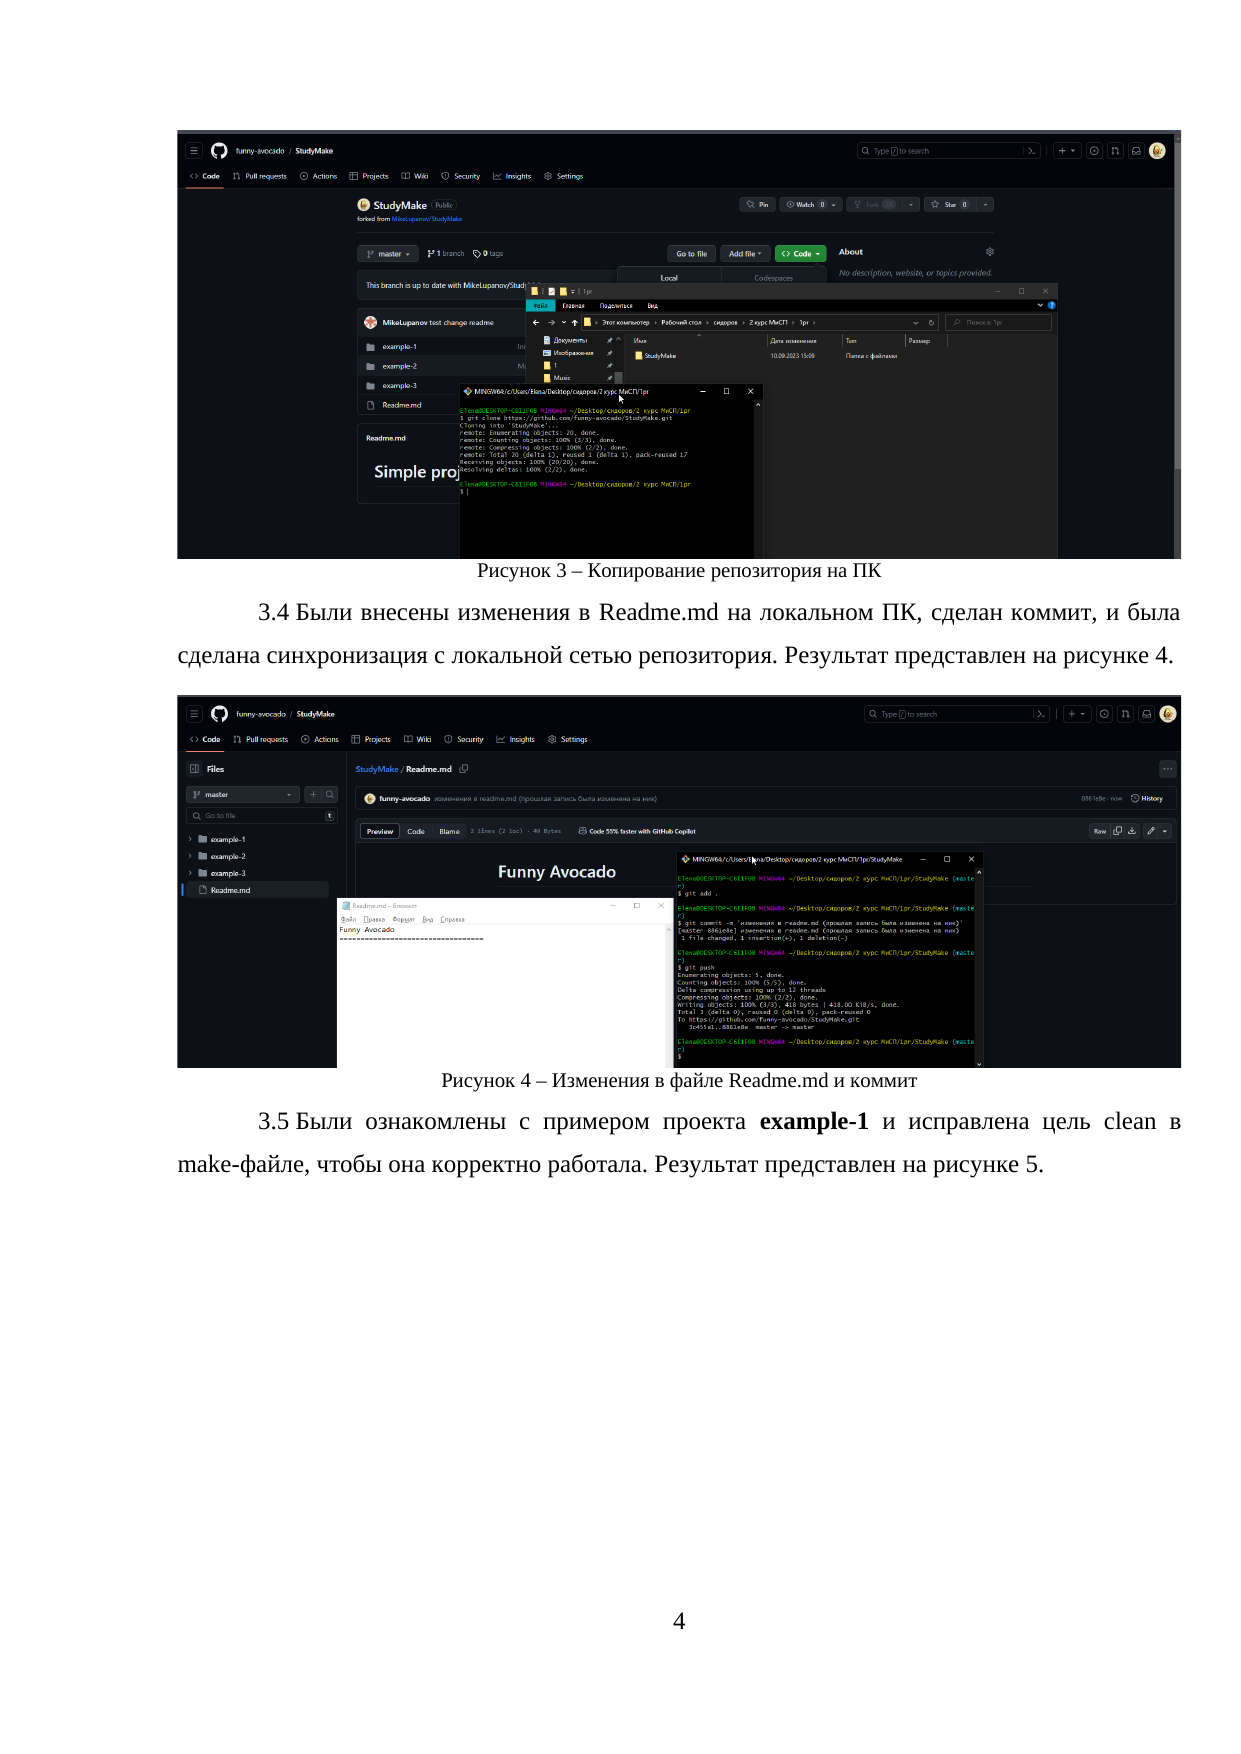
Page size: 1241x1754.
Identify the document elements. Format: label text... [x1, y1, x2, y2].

picture [177, 130, 1182, 559]
picture [177, 695, 1182, 1068]
list Рисунок 4 – Изменения в файле Readme.md и коммит [177, 1068, 1181, 1092]
list [177, 683, 1181, 695]
list Были ознакомлены с примером проекта example-1 и исправлена цель clean в make-файле, чтобы она корректно работала. Результат представлен на рисунке 5. [177, 1092, 1181, 1178]
list Рисунок 3 – Копирование репозитория на ПК [177, 559, 1181, 582]
list Были внесены изменения в Readme.md на локальном ПК, сделан коммит, и была сделана синхронизация с локальной сетью репозитория. Результат представлен на рисунке 4. [177, 582, 1181, 668]
list [177, 118, 1181, 130]
